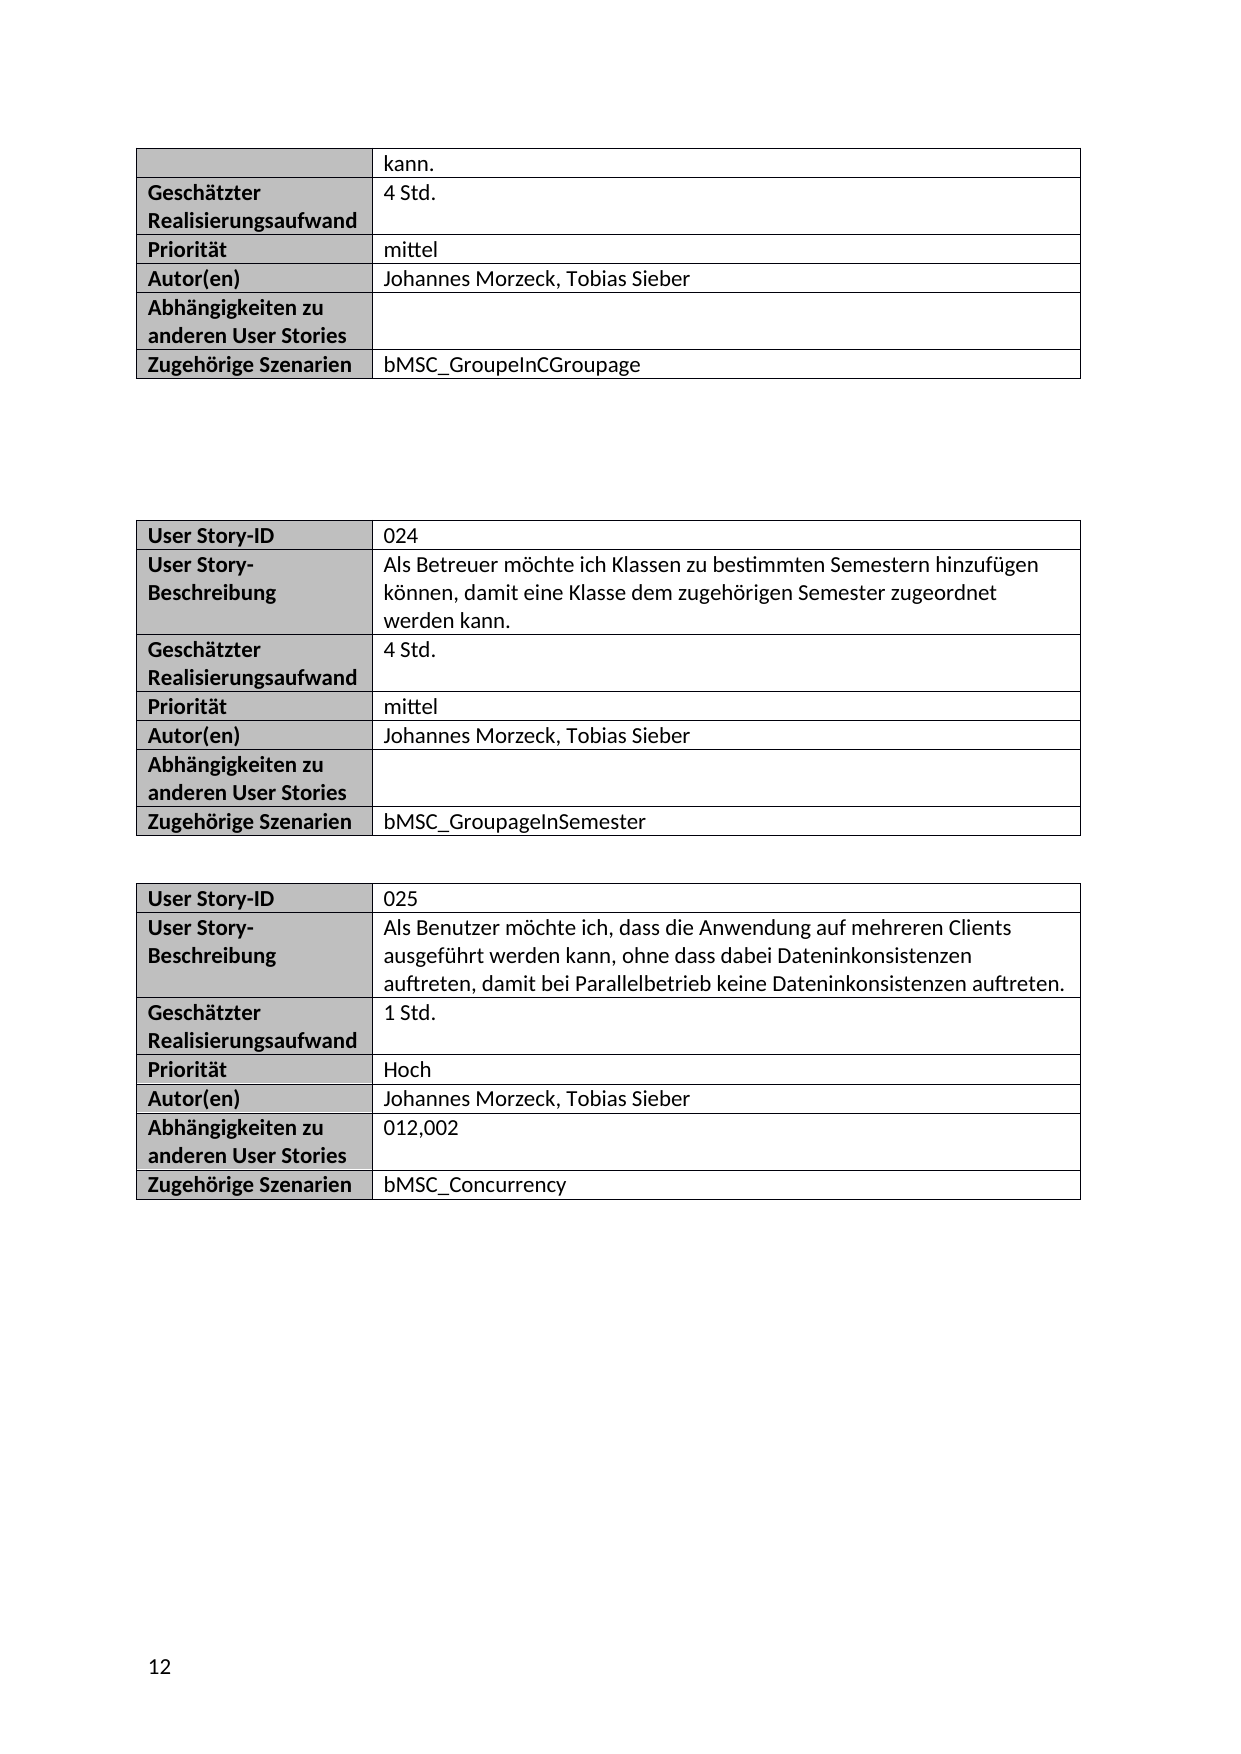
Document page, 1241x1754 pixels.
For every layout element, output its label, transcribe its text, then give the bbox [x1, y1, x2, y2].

table_cell User Story-Beschreibung [137, 550, 372, 634]
table_cell Geschätzter Realisierungsaufwand [137, 998, 372, 1054]
table_cell 1 Std. [373, 998, 1080, 1054]
table_cell Als Benutzer möchte ich, dass die Anwendung auf mehreren Clients ausgeführt werden kann, ohne dass dabei Dateninkonsistenzen auftreten, damit bei Parallelbetrieb keine Dateninkonsistenzen auftreten. [373, 913, 1080, 997]
table_cell Abhängigkeiten zu anderen User Stories [137, 293, 372, 349]
table_cell kann. [373, 149, 1080, 177]
table_cell Zugehörige Szenarien [137, 807, 372, 835]
table_cell Priorität [137, 235, 372, 263]
table_cell Priorität [137, 692, 372, 720]
table_cell [137, 149, 372, 177]
table_cell bMSC_GroupeInCGroupage [373, 350, 1080, 378]
table_header 024 [373, 521, 1080, 549]
table_cell Johannes Morzeck, Tobias Sieber [373, 264, 1080, 292]
table_cell Priorität [137, 1055, 372, 1083]
table_cell User Story-Beschreibung [137, 913, 372, 997]
table_header 025 [373, 884, 1080, 912]
table_cell Abhängigkeiten zu anderen User Stories [137, 750, 372, 806]
table_cell bMSC_GroupageInSemester [373, 807, 1080, 835]
table_cell Johannes Morzeck, Tobias Sieber [373, 1085, 1080, 1112]
table_cell bMSC_Concurrency [373, 1171, 1080, 1199]
table_cell [373, 293, 1080, 349]
table_header User Story-ID [137, 884, 372, 912]
table_cell Autor(en) [137, 264, 372, 292]
table_cell Abhängigkeiten zu anderen User Stories [137, 1114, 372, 1169]
table_cell Autor(en) [137, 1085, 372, 1112]
table_cell Geschätzter Realisierungsaufwand [137, 635, 372, 691]
table_cell 4 Std. [373, 635, 1080, 691]
table_cell Zugehörige Szenarien [137, 350, 372, 378]
table_cell mittel [373, 692, 1080, 720]
table_cell Als Betreuer möchte ich Klassen zu bestimmten Semestern hinzufügen können, damit eine Klasse dem zugehörigen Semester zugeordnet werden kann. [373, 550, 1080, 634]
table_cell Zugehörige Szenarien [137, 1171, 372, 1199]
table_cell 4 Std. [373, 178, 1080, 234]
table_cell 012,002 [373, 1114, 1080, 1169]
table_cell Hoch [373, 1055, 1080, 1083]
table_header User Story-ID [137, 521, 372, 549]
table_cell mittel [373, 235, 1080, 263]
table_cell Autor(en) [137, 721, 372, 749]
table_cell Johannes Morzeck, Tobias Sieber [373, 721, 1080, 749]
table_cell Geschätzter Realisierungsaufwand [137, 178, 372, 234]
table_cell [373, 750, 1080, 806]
